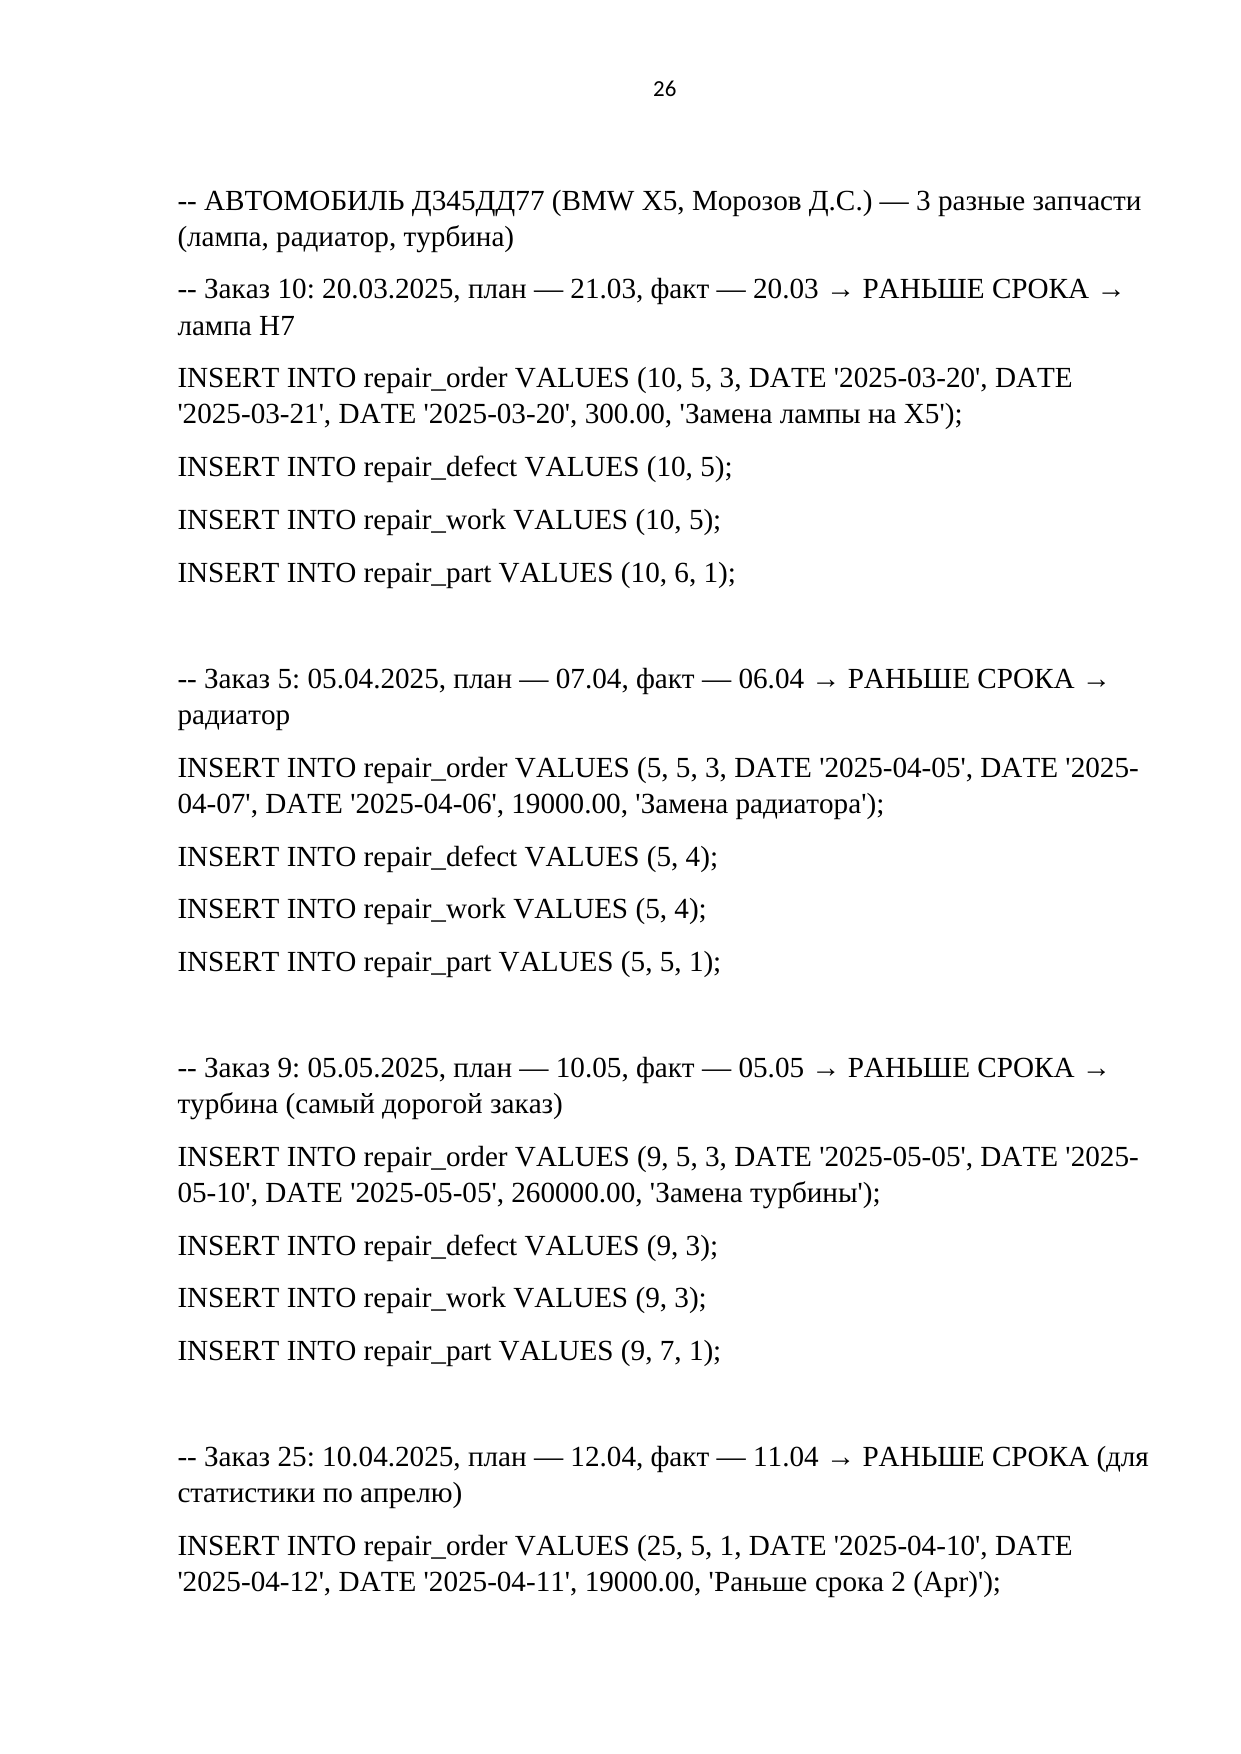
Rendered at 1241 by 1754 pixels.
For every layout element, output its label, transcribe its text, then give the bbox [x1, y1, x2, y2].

text -- Заказ 9: 05.05.2025, план — 10.05, факт — 05.05 → РАНЬШЕ СРОКА → турбина (самый дорогой заказ) [177, 1050, 1152, 1119]
text INSERT INTO repair_work VALUES (10, 5); [177, 502, 1152, 536]
text INSERT INTO repair_order VALUES (25, 5, 1, DATE '2025-04-10', DATE '2025-04-12', DATE '2025-04-11', 19000.00, 'Раньше срока 2 (Apr)'); [177, 1528, 1152, 1598]
text -- Заказ 10: 20.03.2025, план — 21.03, факт — 20.03 → РАНЬШЕ СРОКА → лампа H7 [177, 272, 1152, 341]
text INSERT INTO repair_defect VALUES (10, 5); [177, 449, 1152, 483]
text -- Заказ 25: 10.04.2025, план — 12.04, факт — 11.04 → РАНЬШЕ СРОКА (для статистики по апрелю) [177, 1439, 1152, 1509]
text INSERT INTO repair_part VALUES (9, 7, 1); [177, 1333, 1152, 1367]
text -- Заказ 5: 05.04.2025, план — 07.04, факт — 06.04 → РАНЬШЕ СРОКА → радиатор [177, 661, 1152, 730]
text INSERT INTO repair_part VALUES (5, 5, 1); [177, 944, 1152, 978]
text INSERT INTO repair_defect VALUES (9, 3); [177, 1228, 1152, 1261]
text INSERT INTO repair_order VALUES (9, 5, 3, DATE '2025-05-05', DATE '2025-05-10', DATE '2025-05-05', 260000.00, 'Замена турбины'); [177, 1139, 1152, 1208]
text INSERT INTO repair_defect VALUES (5, 4); [177, 839, 1152, 872]
text INSERT INTO repair_work VALUES (5, 4); [177, 891, 1152, 925]
text INSERT INTO repair_order VALUES (5, 5, 3, DATE '2025-04-05', DATE '2025-04-07', DATE '2025-04-06', 19000.00, 'Замена радиатора'); [177, 750, 1152, 819]
text INSERT INTO repair_part VALUES (10, 6, 1); [177, 555, 1152, 589]
text -- АВТОМОБИЛЬ Д345ДД77 (BMW X5, Морозов Д.С.) — 3 разные запчасти (лампа, радиатор, турбина) [177, 183, 1152, 252]
text INSERT INTO repair_order VALUES (10, 5, 3, DATE '2025-03-20', DATE '2025-03-21', DATE '2025-03-20', 300.00, 'Замена лампы на X5'); [177, 361, 1152, 430]
text INSERT INTO repair_work VALUES (9, 3); [177, 1281, 1152, 1314]
